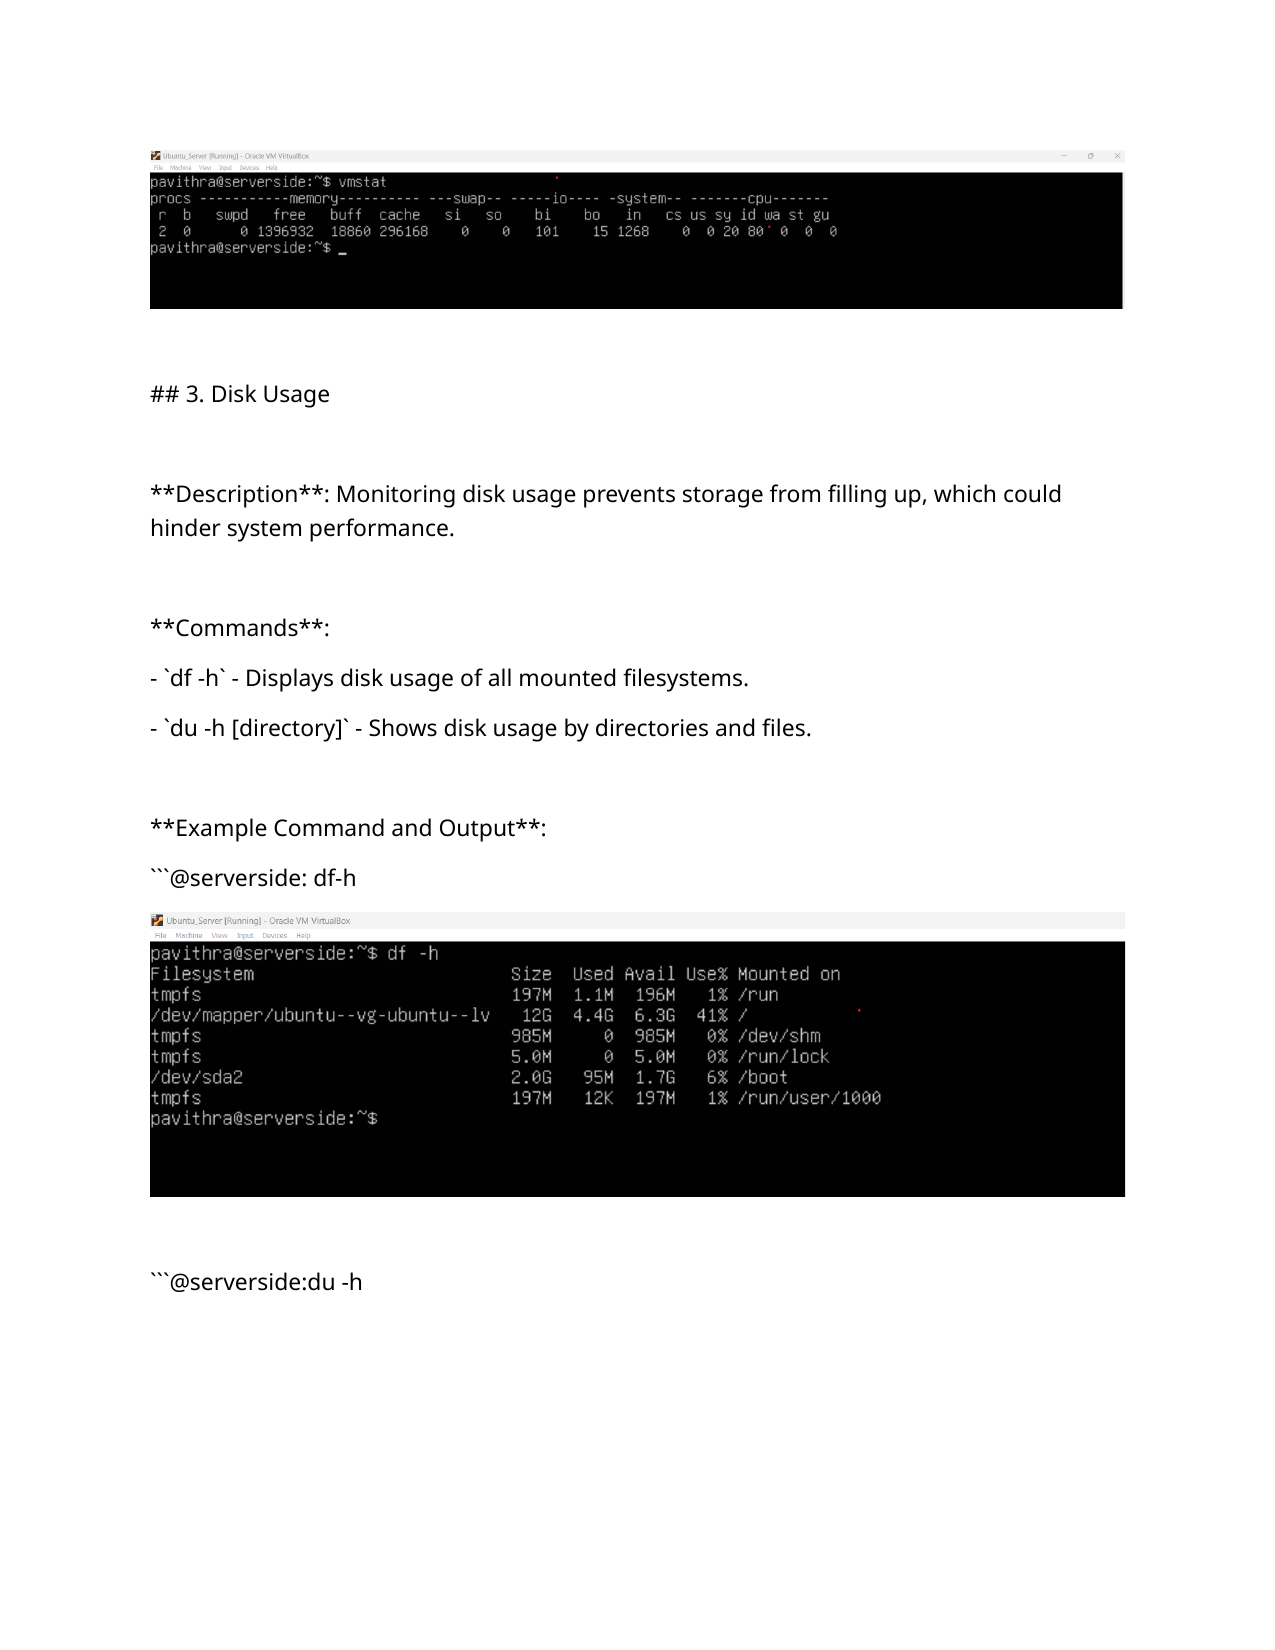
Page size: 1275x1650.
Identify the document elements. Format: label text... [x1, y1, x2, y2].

text **Description**: Monitoring disk usage prevents storage from filling up, which could hinder system performance. [150, 478, 1125, 543]
text ## 3. Disk Usage [150, 378, 1125, 409]
text - `df -h` - Displays disk usage of all mounted filesystems. [150, 662, 1125, 693]
text ```@serverside:du -h [150, 1266, 1125, 1297]
text - `du -h [directory]` - Shows disk usage by directories and files. [150, 712, 1125, 743]
text **Example Command and Output**: [150, 812, 1125, 843]
text ```@serverside: df-h [150, 862, 1125, 893]
text **Commands**: [150, 612, 1125, 643]
